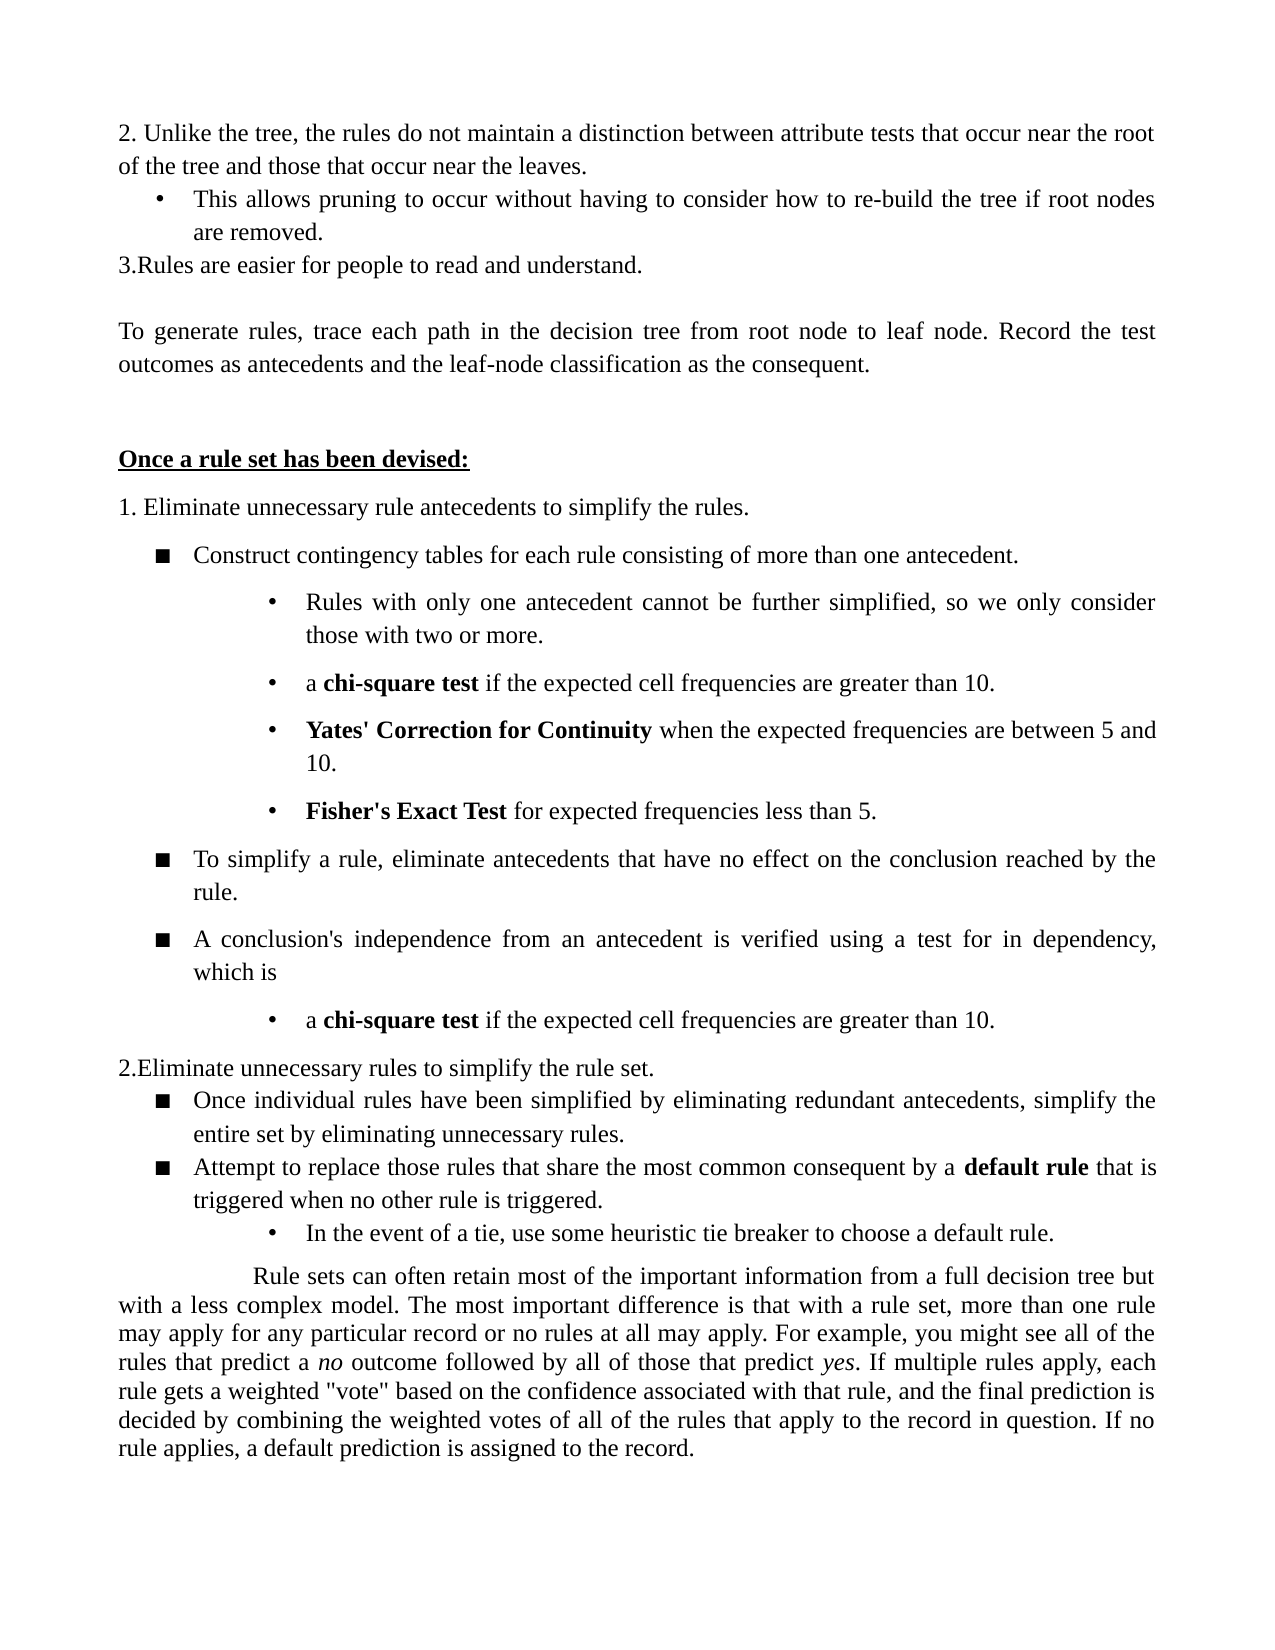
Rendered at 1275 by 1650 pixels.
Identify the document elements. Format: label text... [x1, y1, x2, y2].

list Once individual rules have been simplified by eliminating redundant antecedents, simplify the entire set by eliminating unnecessary rules. [156, 1086, 1157, 1147]
list a chi-square test if the expected cell frequencies are greater than 10. [268, 1005, 1157, 1034]
list In the event of a tie, use some heuristic tie breaker to choose a default rule. [268, 1218, 1157, 1246]
list This allows pruning to occur without having to consider how to re-build the tree if root nodes are removed. [156, 184, 1157, 246]
list A conclusion's independence from an antecedent is verified using a test for in dependency, which is [156, 924, 1157, 986]
text 1. Eliminate unnecessary rule antecedents to simplify the rules. [118, 492, 1157, 521]
text Once a rule set has been devised: [118, 444, 1157, 473]
list Fisher's Exact Test for expected frequencies less than 5. [268, 796, 1157, 825]
text Rule sets can often retain most of the important information from a full decision tree but with a less complex model. The most important difference is that with a rule set, more than one rule may apply for any particular record or no rules at all may apply. For example, you might see all of the rules that predict a no outcome followed by all of those that predict yes. If multiple rules apply, each rule gets a weighted "vote" based on the confidence associated with that rule, and the final prediction is decided by combining the weighted votes of all of the rules that apply to the record in question. If no rule applies, a default prediction is assigned to the record. [118, 1261, 1157, 1462]
text 2. Unlike the tree, the rules do not maintain a distinction between attribute tests that occur near the root of the tree and those that occur near the leaves. [118, 118, 1157, 180]
list Rules with only one antecedent cannot be further simplified, so we only consider those with two or more. [268, 587, 1157, 649]
list To simplify a rule, eliminate antecedents that have no effect on the conclusion reached by the rule. [156, 844, 1157, 906]
list Construct contingency tables for each rule consisting of more than one antecedent. [156, 540, 1157, 568]
text To generate rules, trace each path in the decision tree from root node to leaf node. Record the test outcomes as antecedents and the leaf-node classification as the consequent. [118, 316, 1157, 378]
list Yates' Correction for Continuity when the expected frequencies are between 5 and 10. [268, 716, 1157, 777]
text 2.Eliminate unnecessary rules to simplify the rule set. [118, 1053, 1157, 1081]
list a chi-square test if the expected cell frequencies are greater than 10. [268, 668, 1157, 697]
text 3.Rules are easier for people to read and understand. [118, 250, 1157, 279]
list Attempt to replace those rules that share the most common consequent by a default rule that is triggered when no other rule is triggered. [156, 1152, 1157, 1213]
